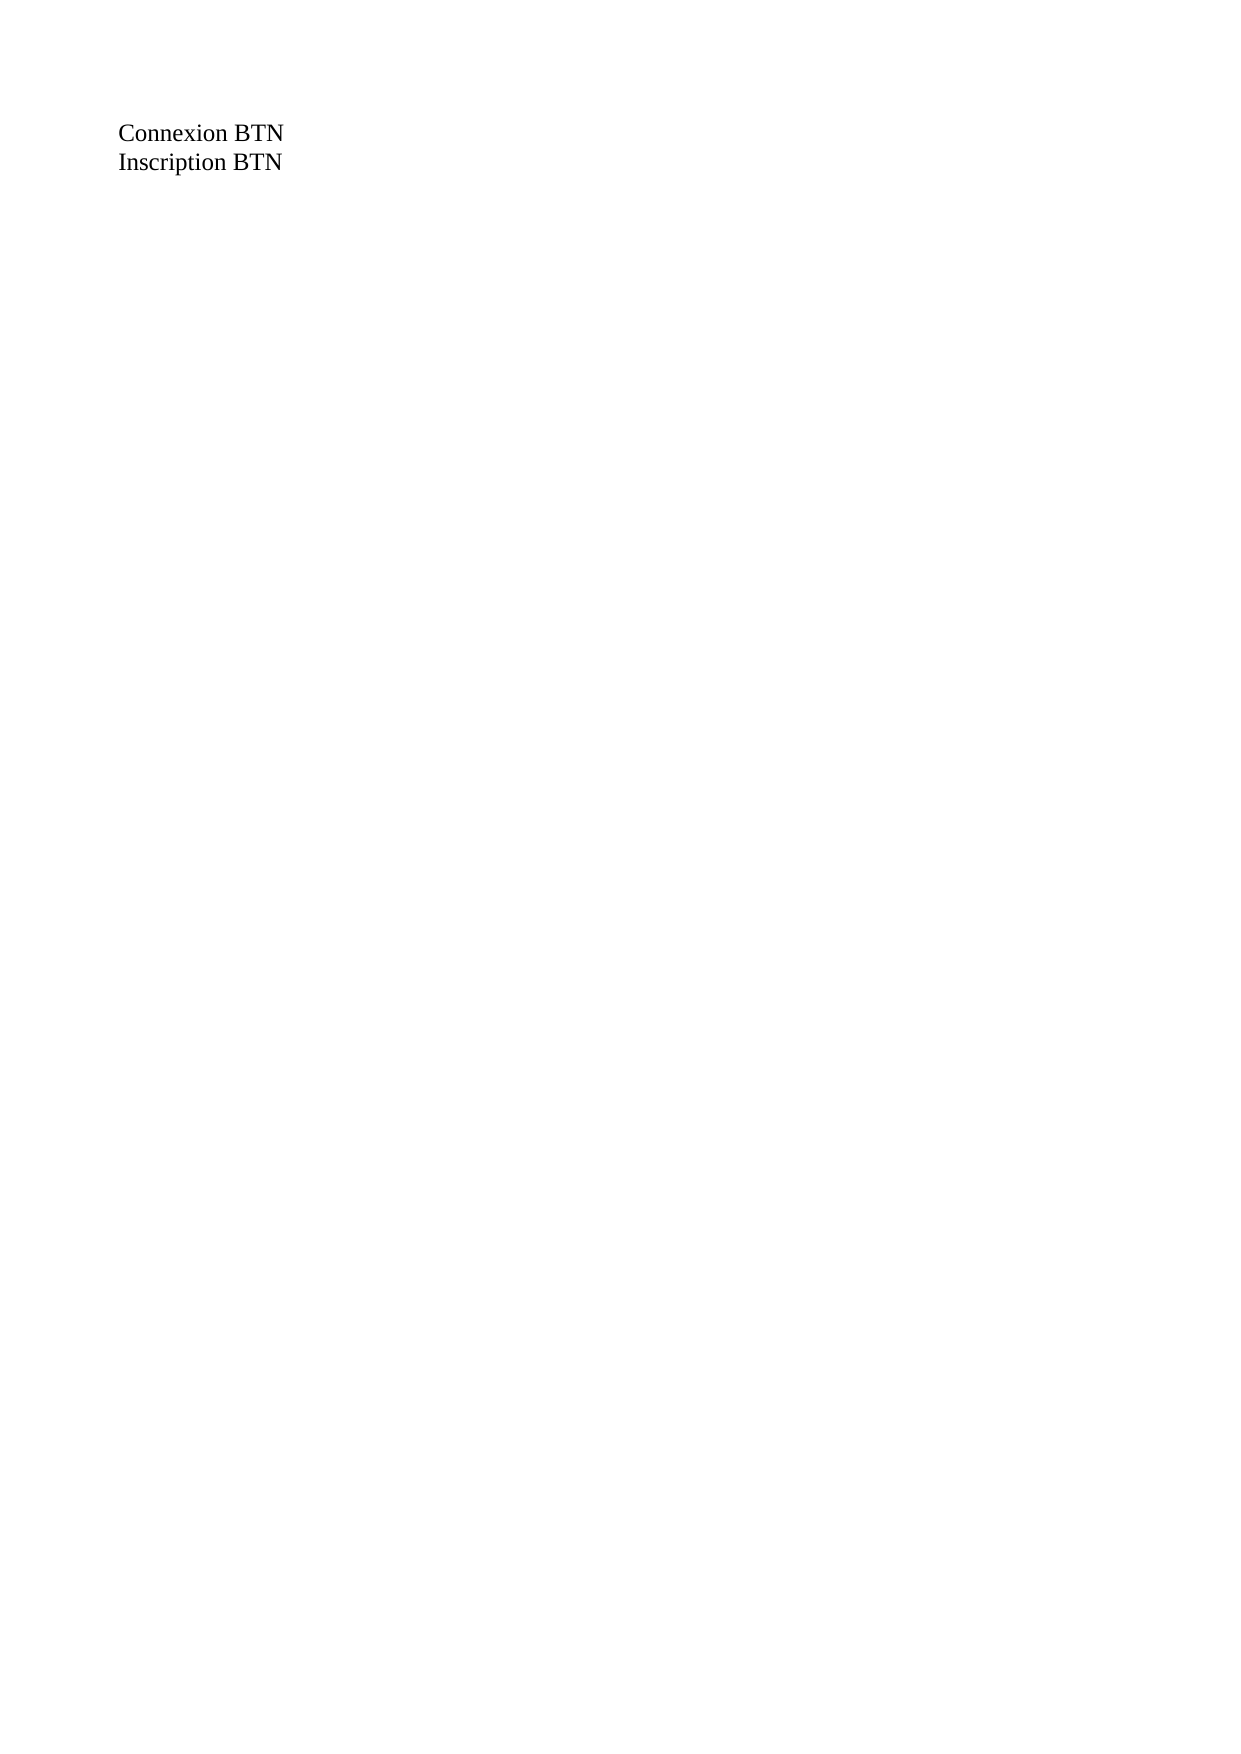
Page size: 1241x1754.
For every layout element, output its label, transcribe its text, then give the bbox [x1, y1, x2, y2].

text Inscription BTN [118, 147, 1122, 176]
text Connexion BTN [118, 118, 1122, 147]
